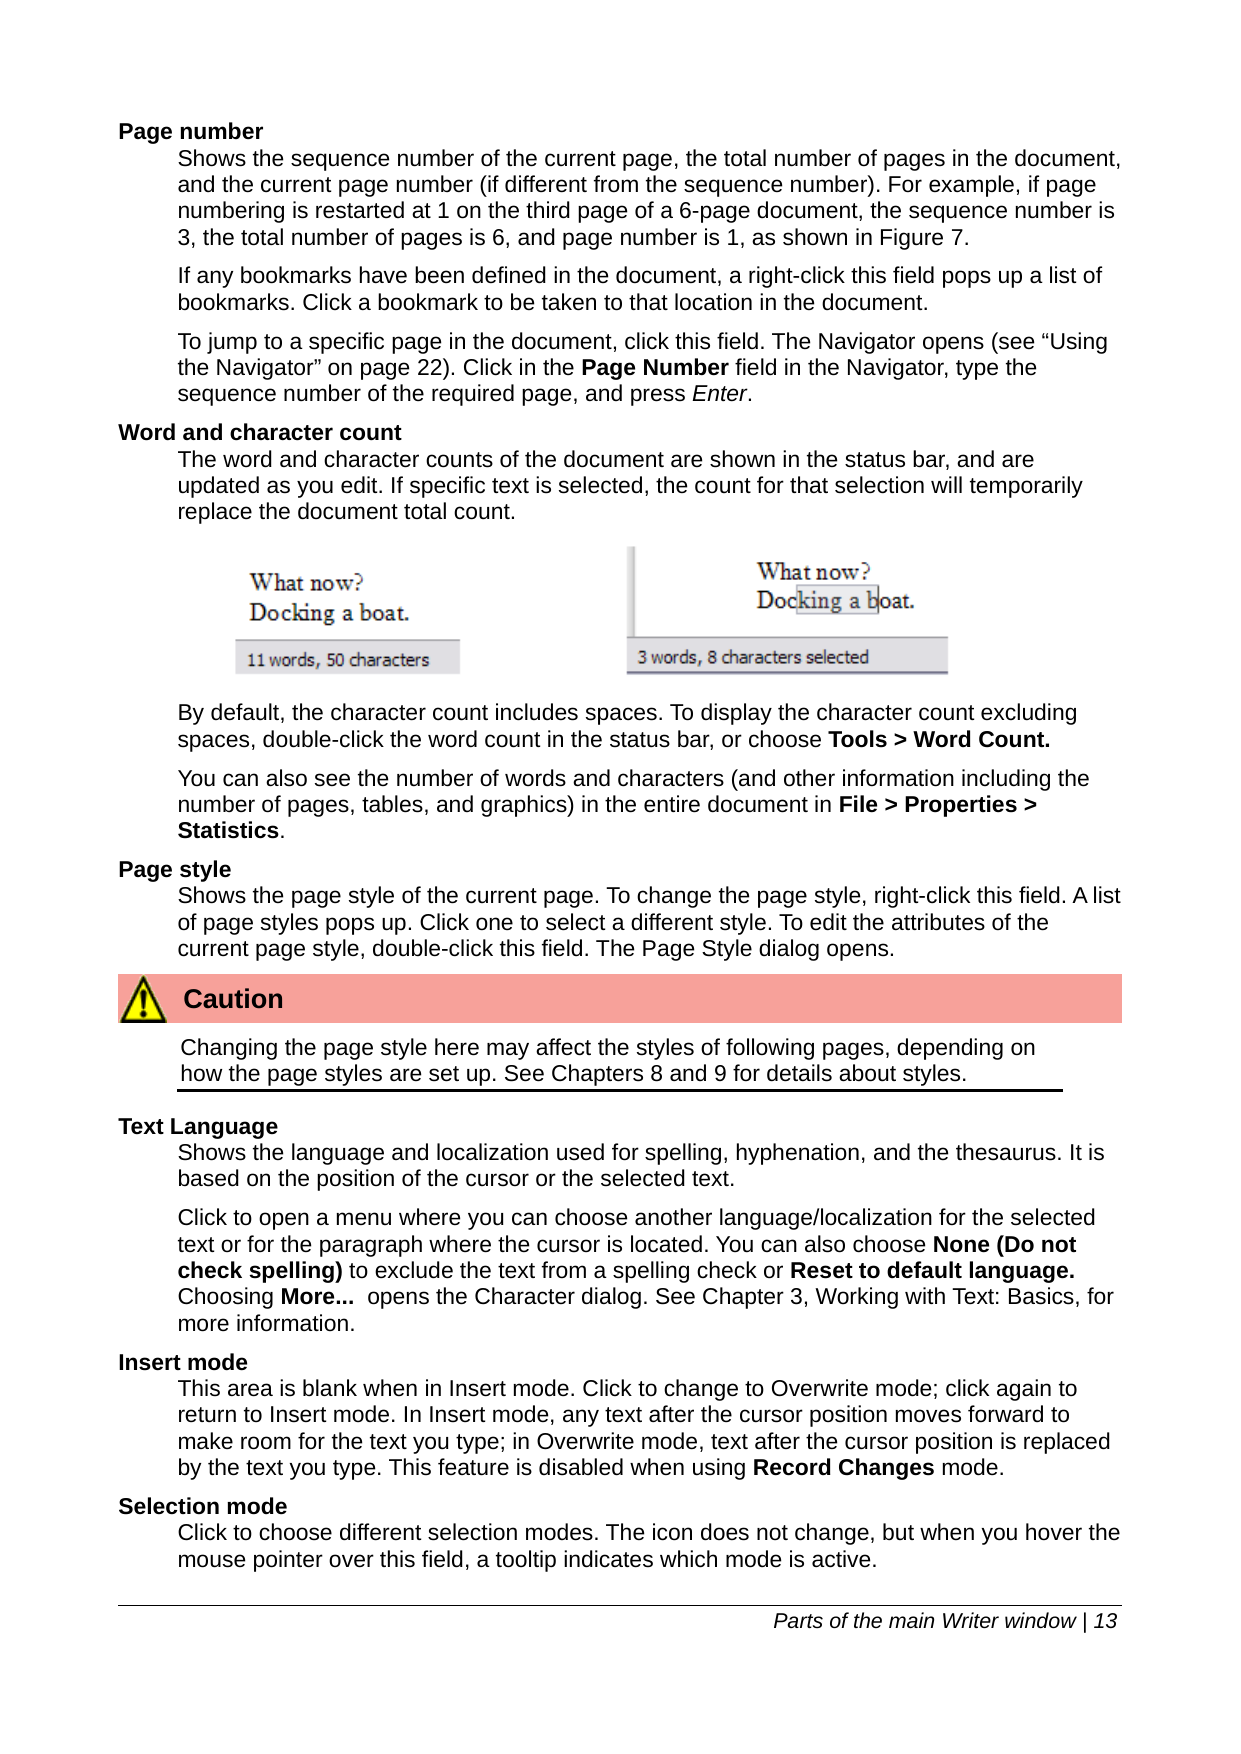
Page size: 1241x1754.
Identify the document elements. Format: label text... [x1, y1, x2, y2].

table_header [540, 537, 1036, 693]
text Page style [118, 856, 1122, 882]
text Shows the page style of the current page. To change the page style, right-click this field. A list of page styles pops up. Click one to select a different style. To edit the attributes of the current page style, double-click this field. The Page Style dialog opens. [177, 882, 1122, 961]
text Shows the sequence number of the current page, the total number of pages in the document, and the current page number (if different from the sequence number). For example, if page numbering is restarted at 1 on the third page of a 6-page document, the sequence number is 3, the total number of pages is 6, and page number is 1, as shown in Figure 7. [177, 144, 1122, 250]
text To jump to a specific page in the document, click this field. The Navigator opens (see “Using the Navigator” on page 21). Click in the Page Number field in the Navigator, type the sequence number of the required page, and press Enter. [177, 328, 1122, 407]
text Shows the language and localization used for spelling, hyphenation, and the thesaurus. It is based on the position of the cursor or the selected text. [177, 1139, 1122, 1192]
text Click to choose different selection modes. The icon does not change, but when you hover the mouse pointer over this field, a tooltip indicates which mode is active. [177, 1519, 1122, 1572]
subtitle Caution [167, 974, 1122, 1023]
text You can also see the number of words and characters (and other information including the number of pages, tables, and graphics) in the entire document in File > Properties > Statistics. [177, 764, 1122, 843]
text Click to open a menu where you can choose another language/localization for the selected text or for the paragraph where the cursor is located. You can also choose None (Do not check spelling) to exclude the text from a spelling check or Reset to default language. Choosing More... opens the Character dialog. See Chapter 3, Working with Text: Basics, for more information. [177, 1204, 1122, 1336]
text Text Language [118, 1113, 1122, 1139]
table_header [156, 537, 540, 693]
picture [119, 974, 167, 1023]
text Changing the page style here may affect the styles of following pages, depending on how the page styles are set up. See Chapters 8 and 9 for details about styles. [177, 1031, 1063, 1089]
picture [624, 542, 953, 678]
text The word and character counts of the document are shown in the status bar, and are updated as you edit. If specific text is selected, the count for that selection will temporarily replace the document total count. [177, 446, 1122, 524]
text Selection mode [118, 1493, 1122, 1519]
text Insert mode [118, 1348, 1122, 1375]
text Word and character count [118, 419, 1122, 446]
text This area is blank when in Insert mode. Click to change to Overwrite mode; click again to return to Insert mode. In Insert mode, any text after the cursor position moves forward to make room for the text you type; in Overwrite mode, text after the cursor position is replaced by the text you type. This feature is disabled when using Record Changes mode. [177, 1375, 1122, 1480]
text If any bookmarks have been defined in the document, a right-click this field pops up a list of bookmarks. Click a bookmark to be taken to that location in the document. [177, 262, 1122, 315]
text By default, the character count includes spaces. To display the character count excluding spaces, double-click the word count in the status bar, or choose Tools > Word Count. [177, 699, 1122, 752]
picture [231, 542, 465, 679]
text Page number [118, 118, 1122, 144]
